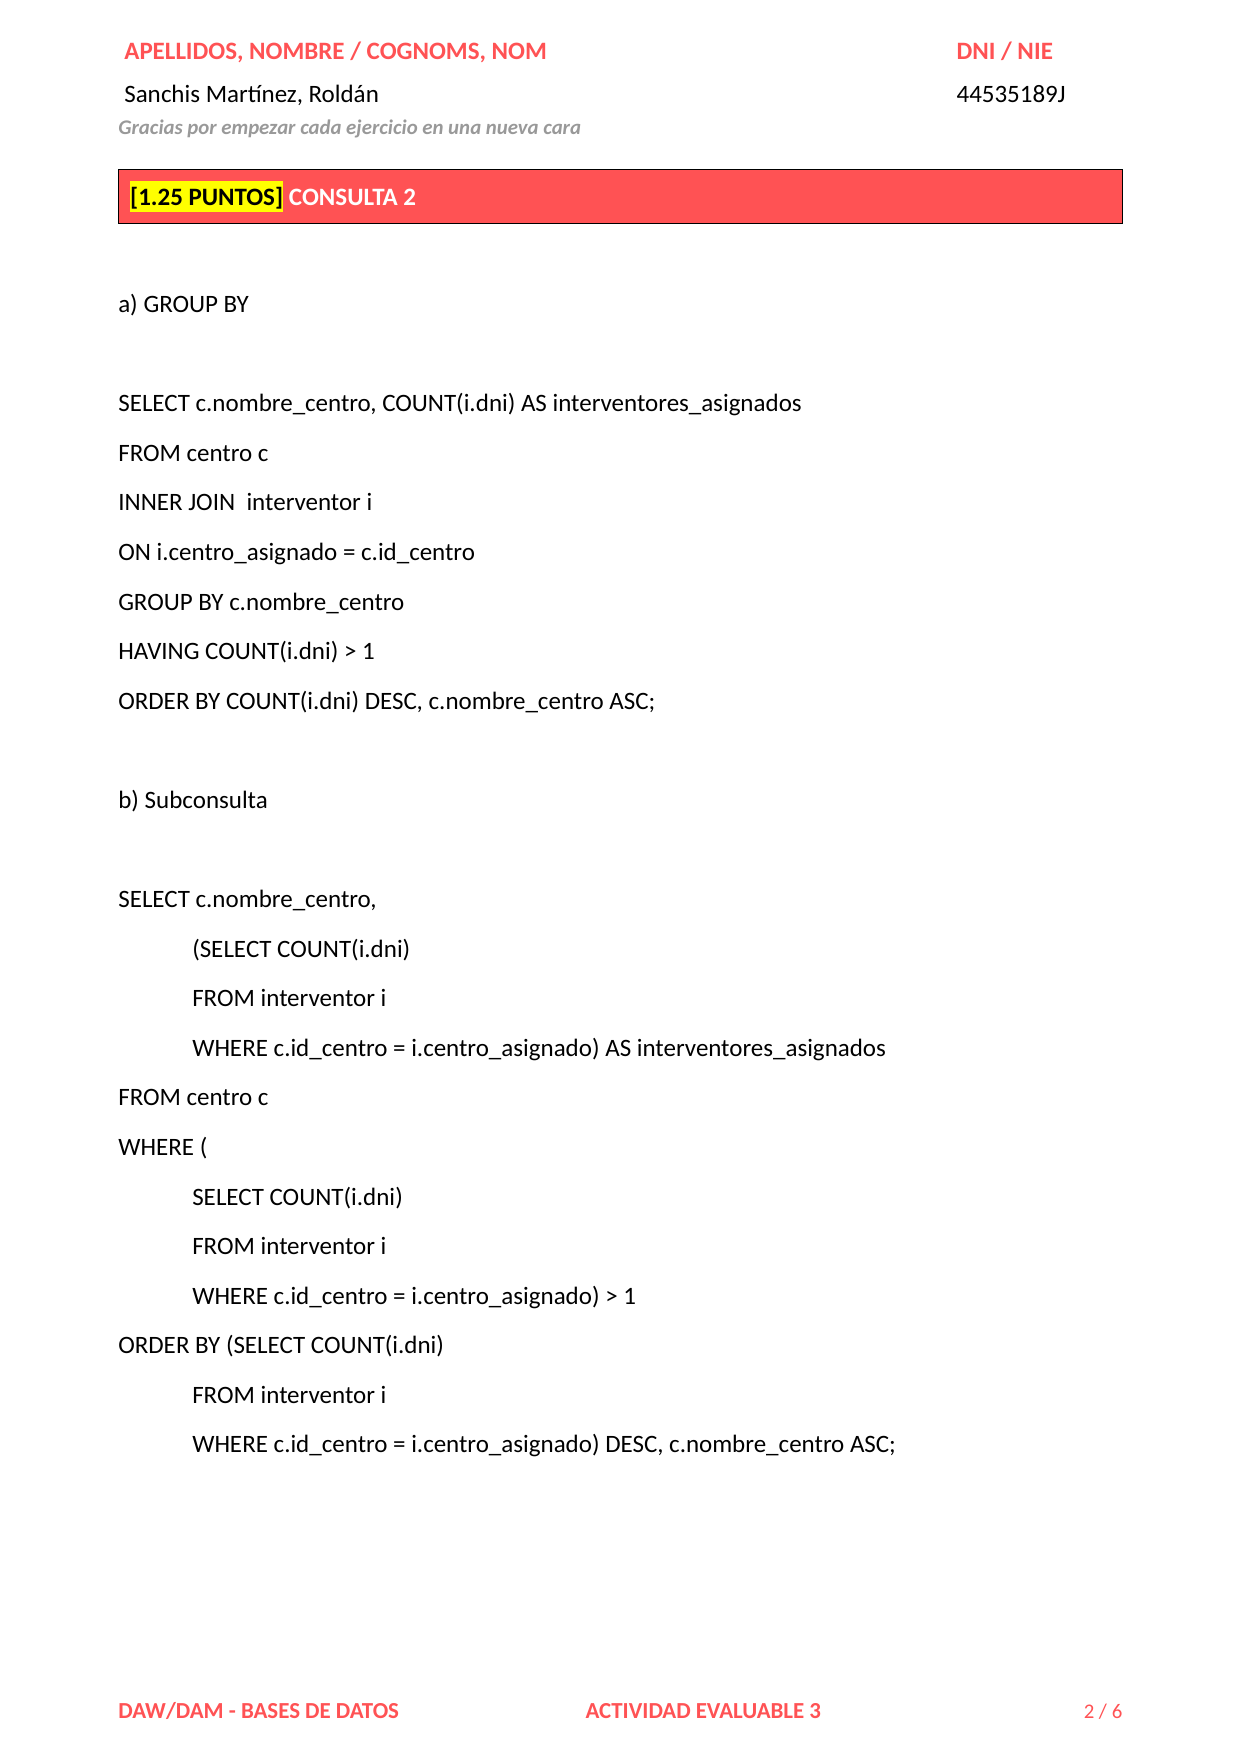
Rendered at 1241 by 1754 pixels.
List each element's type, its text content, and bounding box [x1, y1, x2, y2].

text GROUP BY c.nombre_centro [118, 586, 1122, 616]
text FROM centro c [118, 1082, 1122, 1112]
text FROM interventor i [118, 1230, 1122, 1261]
text WHERE c.id_centro = i.centro_asignado) > 1 [118, 1280, 1122, 1310]
text SELECT COUNT(i.dni) [118, 1181, 1122, 1211]
text WHERE ( [118, 1131, 1122, 1162]
text WHERE c.id_centro = i.centro_asignado) AS interventores_asignados [118, 1032, 1122, 1062]
text WHERE c.id_centro = i.centro_asignado) DESC, c.nombre_centro ASC; [118, 1429, 1122, 1459]
text FROM interventor i [118, 1379, 1122, 1409]
text a) GROUP BY [118, 288, 1122, 319]
text FROM centro c [118, 437, 1122, 467]
text [1.25 puntos] CONSULTA 2 [119, 170, 1122, 223]
text ORDER BY COUNT(i.dni) DESC, c.nombre_centro ASC; [118, 685, 1122, 715]
text SELECT c.nombre_centro, COUNT(i.dni) AS interventores_asignados [118, 387, 1122, 418]
text b) Subconsulta [118, 784, 1122, 814]
text FROM interventor i [118, 982, 1122, 1013]
text (SELECT COUNT(i.dni) [118, 933, 1122, 963]
text SELECT c.nombre_centro, [118, 883, 1122, 914]
text INNER JOIN interventor i [118, 487, 1122, 517]
text HAVING COUNT(i.dni) > 1 [118, 635, 1122, 666]
text ORDER BY (SELECT COUNT(i.dni) [118, 1329, 1122, 1360]
text ON i.centro_asignado = c.id_centro [118, 536, 1122, 567]
